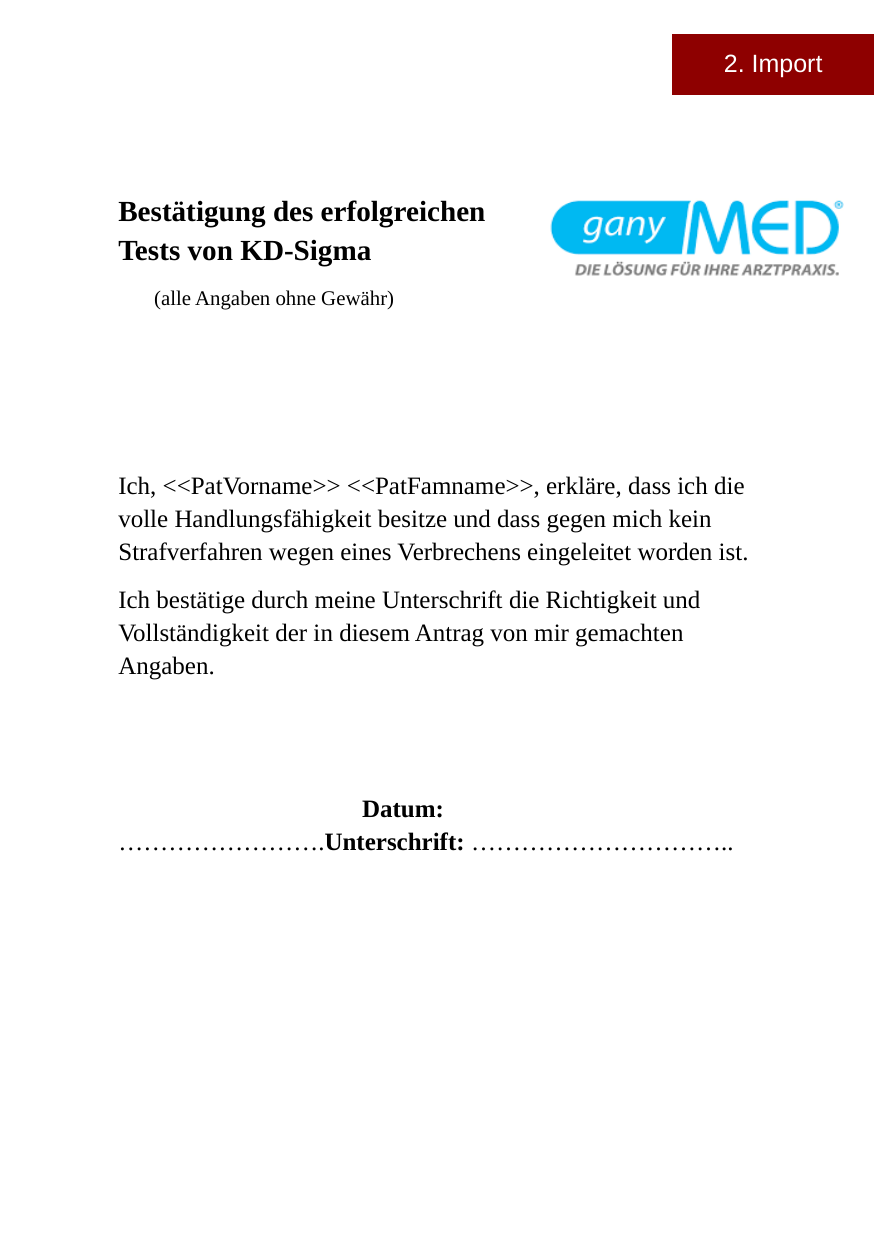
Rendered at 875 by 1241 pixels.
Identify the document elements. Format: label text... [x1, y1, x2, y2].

text Bestätigung des erfolgreichen Tests von KD-Sigma [118, 194, 518, 267]
text Ich bestätige durch meine Unterschrift die Richtigkeit und Vollständigkeit der in diesem Antrag von mir gemachten Angaben. [118, 585, 756, 679]
text (alle Angaben ohne Gewähr) [118, 286, 430, 310]
text Ich, <<PatVorname>> <<PatFamname>>, erkläre, dass ich die volle Handlungsfähigkeit besitze und dass gegen mich kein Strafverfahren wegen eines Verbrechens eingeleitet worden ist. [118, 471, 756, 566]
picture [518, 134, 874, 338]
text Datum: …………………….Unterschrift: ………………………….. [118, 794, 756, 855]
